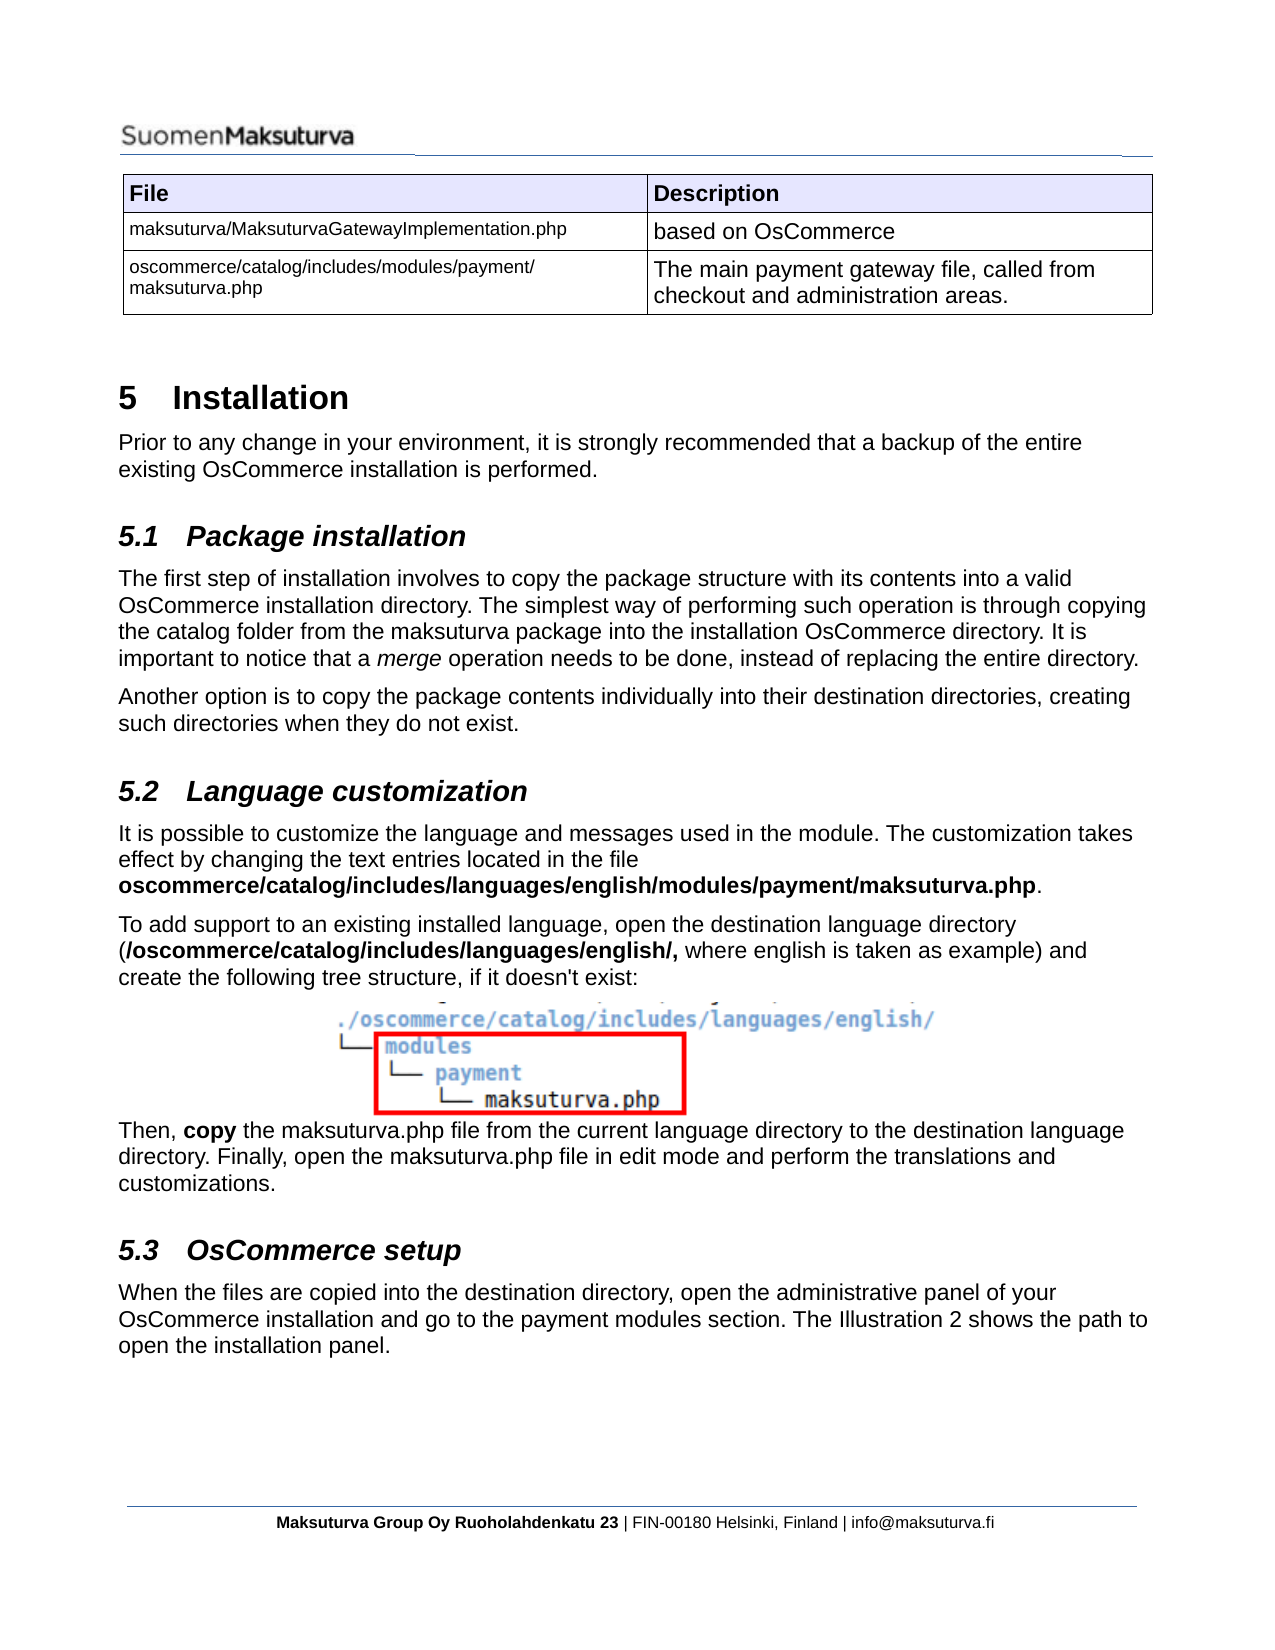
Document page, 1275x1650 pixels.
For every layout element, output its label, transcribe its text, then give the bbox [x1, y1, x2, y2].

text Another option is to copy the package contents individually into their destination directories, creating such directories when they do not exist. [118, 683, 1157, 736]
text Then, copy the maksuturva.php file from the current language directory to the destination language directory. Finally, open the maksuturva.php file in edit mode and perform the translations and customizations. [118, 1003, 1157, 1196]
subtitle Language customization [118, 773, 1157, 807]
table_header Description [648, 175, 1152, 212]
text It is possible to customize the language and messages used in the module. The customization takes effect by changing the text entries located in the file oscommerce/catalog/includes/languages/english/modules/payment/maksuturva.php. [118, 819, 1157, 899]
table_cell The main payment gateway file, called from checkout and administration areas. [648, 251, 1152, 314]
picture [335, 1002, 940, 1117]
table_cell based on OsCommerce [648, 213, 1152, 250]
table_cell maksuturva/MaksuturvaGatewayImplementation.php [124, 213, 647, 250]
text Prior to any change in your environment, it is strongly recommended that a backup of the entire existing OsCommerce installation is performed. [118, 429, 1157, 482]
text To add support to an existing installed language, open the destination language directory (/oscommerce/catalog/includes/languages/english/, where english is taken as example) and create the following tree structure, if it doesn't exist: [118, 911, 1157, 990]
subtitle Installation [118, 378, 1157, 417]
table_cell oscommerce/catalog/includes/modules/payment/ maksuturva.php [124, 251, 647, 314]
subtitle Package installation [118, 519, 1157, 553]
table_header File [124, 175, 647, 212]
subtitle OsCommerce setup [118, 1233, 1157, 1267]
picture [120, 124, 358, 147]
text The first step of installation involves to copy the package structure with its contents into a valid OsCommerce installation directory. The simplest way of performing such operation is through copying the catalog folder from the maksuturva package into the installation OsCommerce directory. It is important to notice that a merge operation needs to be done, instead of replacing the entire directory. [118, 565, 1157, 671]
text When the files are copied into the destination directory, open the administrative panel of your OsCommerce installation and go to the payment modules section. The Illustration 2 shows the path to open the installation panel. [118, 1279, 1157, 1358]
